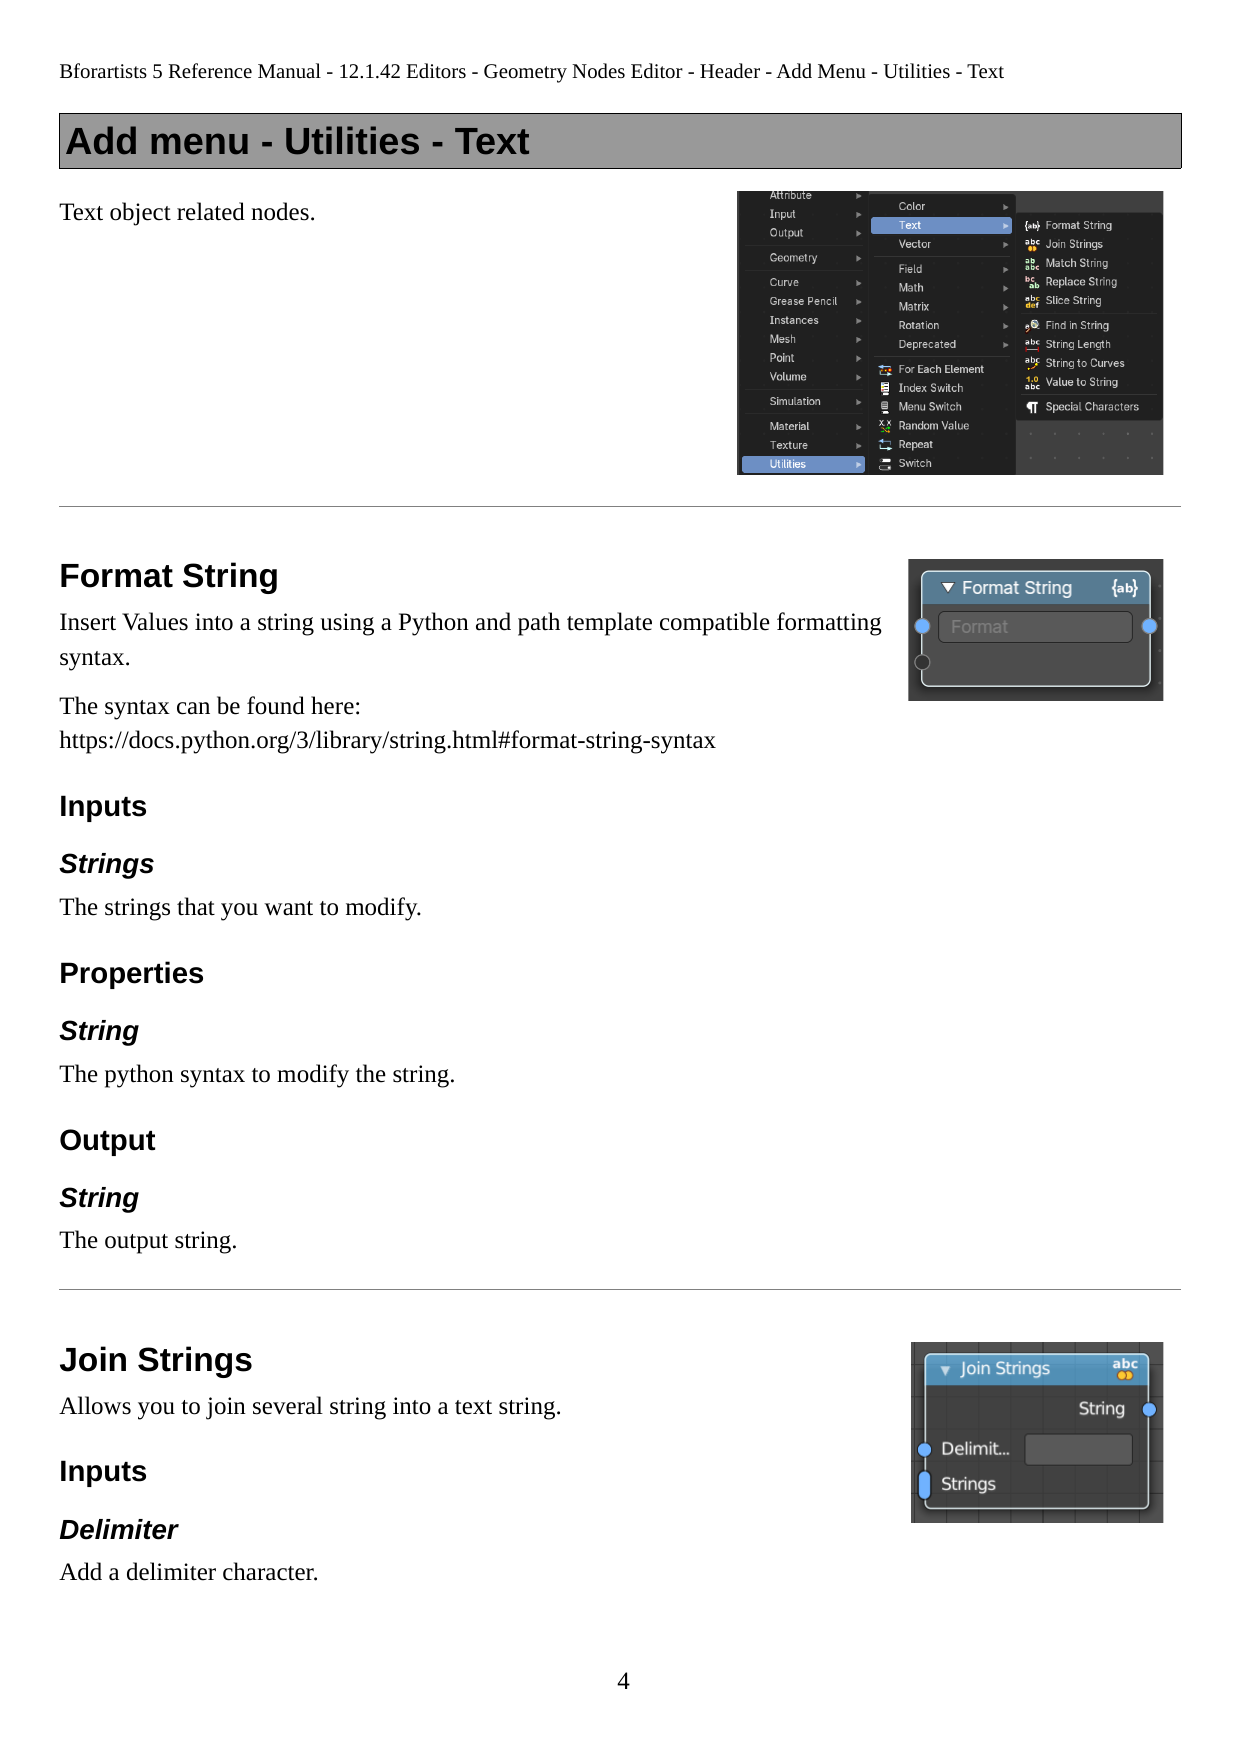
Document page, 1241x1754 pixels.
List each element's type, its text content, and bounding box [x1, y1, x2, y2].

subtitle Output [59, 1122, 1181, 1156]
subtitle Inputs [59, 789, 1181, 823]
text Insert Values into a string using a Python and path template compatible formatting syntax. [59, 607, 908, 670]
subtitle Strings [59, 848, 1181, 879]
subtitle Properties [59, 956, 1181, 989]
text The strings that you want to modify. [59, 892, 1181, 921]
text The output string. [59, 1226, 1181, 1254]
table_header Add menu - Utilities - Text [60, 114, 1181, 168]
subtitle [1164, 1454, 1181, 1488]
subtitle Inputs [59, 1454, 911, 1488]
text Add a delimiter character. [59, 1557, 1181, 1586]
text Text object related nodes. [59, 197, 737, 225]
text Allows you to join several string into a text string. [59, 1391, 911, 1419]
text The python syntax to modify the string. [59, 1059, 1181, 1087]
subtitle String [59, 1181, 1181, 1213]
subtitle Join Strings [59, 1339, 1181, 1378]
picture [908, 559, 1164, 701]
subtitle String [59, 1014, 1181, 1046]
text The syntax can be found here: https://docs.python.org/3/library/string.html#format-string-syntax [59, 691, 1181, 754]
picture [911, 1342, 1164, 1523]
picture [737, 191, 1164, 475]
subtitle Delimiter [59, 1513, 1181, 1545]
subtitle Format String [59, 556, 1181, 595]
